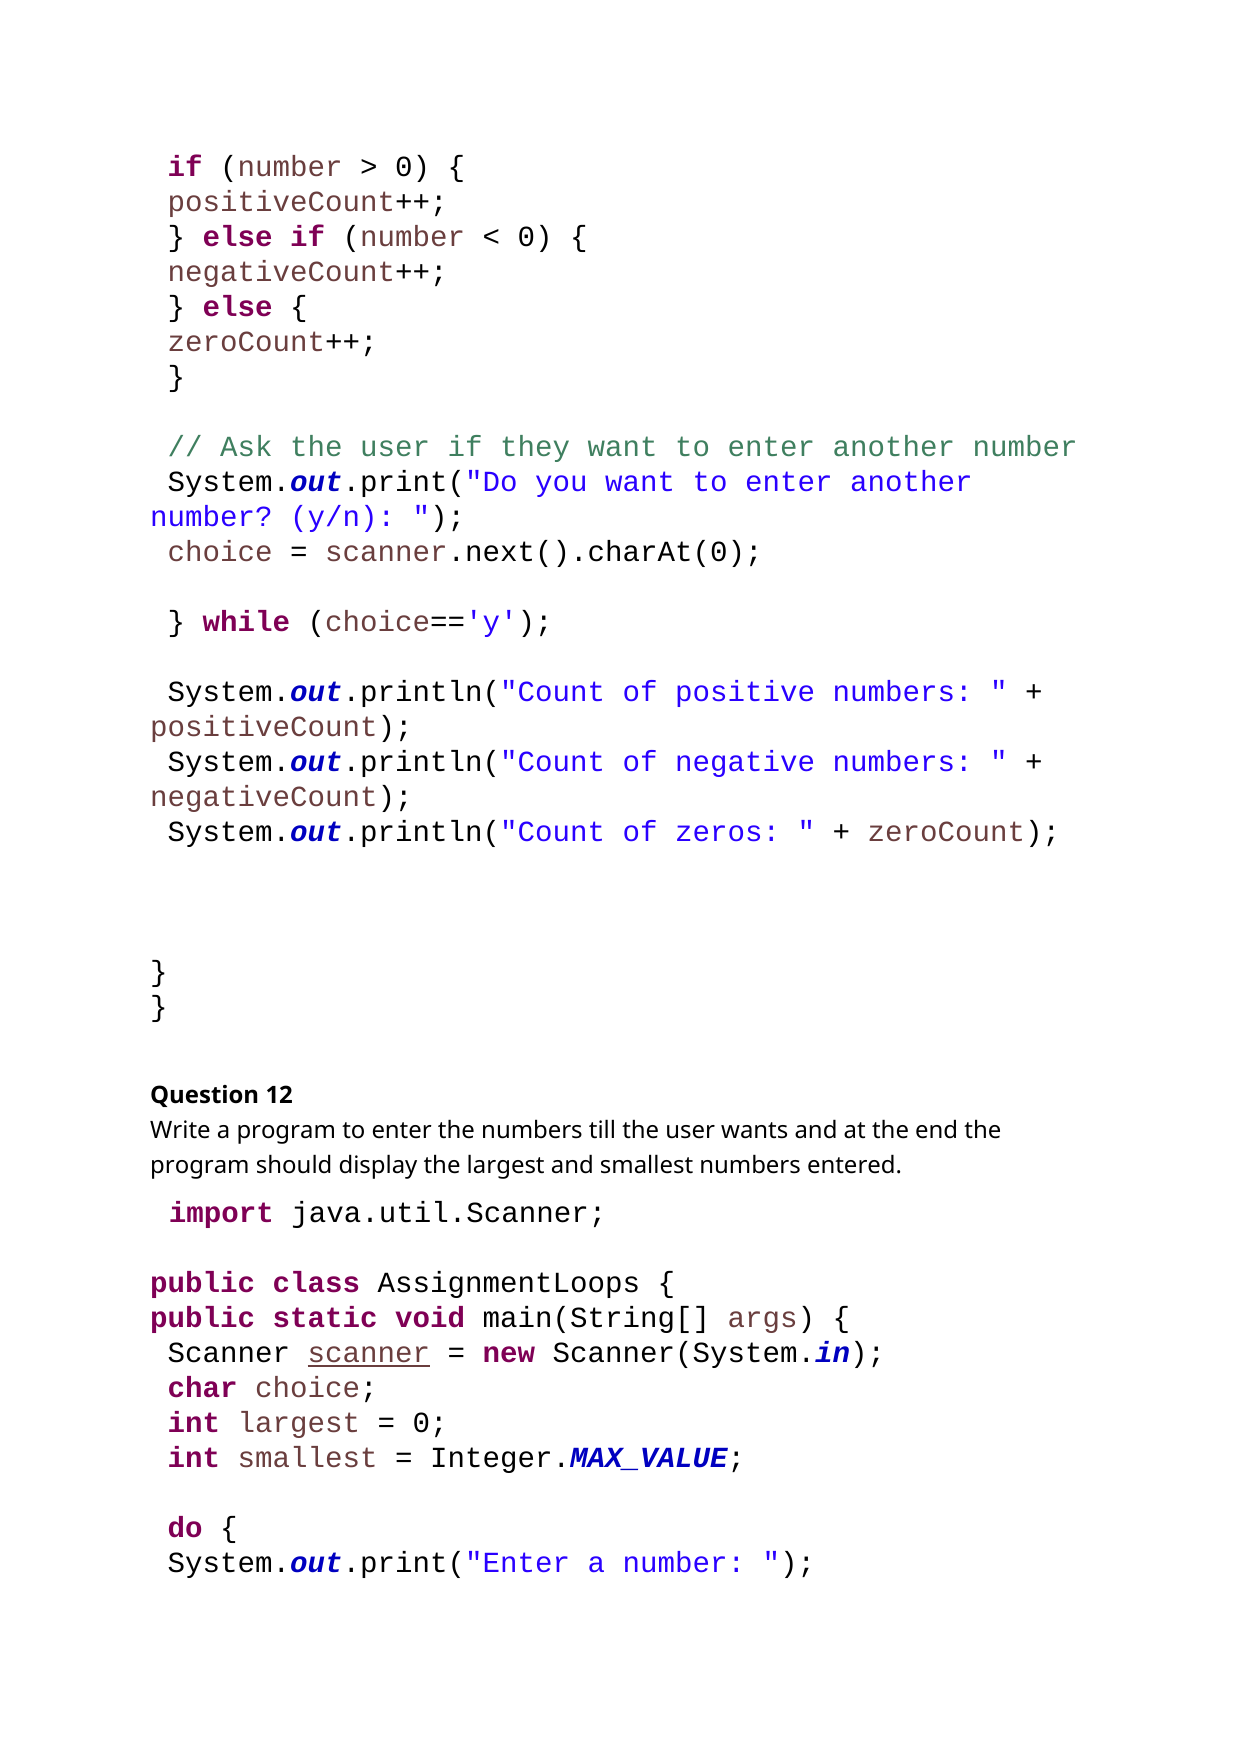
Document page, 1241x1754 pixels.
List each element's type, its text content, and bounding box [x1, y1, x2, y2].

text char choice; [150, 1371, 1090, 1406]
text Question 12 [150, 1076, 1090, 1111]
text Write a program to enter the numbers till the user wants and at the end the program should display the largest and smallest numbers entered. [150, 1111, 1090, 1181]
text Scanner scanner = new Scanner(System.in); [150, 1336, 1090, 1371]
text int largest = 0; [150, 1406, 1090, 1441]
text System.out.println("Count of positive numbers: " + positiveCount); [150, 675, 1090, 745]
text } else if (number < 0) { [150, 220, 1090, 255]
text } while (choice=='y'); [150, 605, 1090, 640]
text choice = scanner.next().charAt(0); [150, 535, 1090, 570]
text } [150, 990, 1090, 1025]
text int smallest = Integer.MAX_VALUE; [150, 1441, 1090, 1476]
text public static void main(String[] args) { [150, 1301, 1090, 1336]
text System.out.println("Count of zeros: " + zeroCount); [150, 815, 1090, 850]
text // Ask the user if they want to enter another number [150, 430, 1090, 465]
text do { [150, 1511, 1090, 1546]
text System.out.println("Count of negative numbers: " + negativeCount); [150, 745, 1090, 815]
text import java.util.Scanner; [150, 1196, 1090, 1231]
text } [150, 360, 1090, 395]
text public class AssignmentLoops { [150, 1266, 1090, 1301]
text if (number > 0) { [150, 150, 1090, 185]
text positiveCount++; [150, 185, 1090, 220]
text negativeCount++; [150, 255, 1090, 290]
text } [150, 955, 1090, 990]
text System.out.print("Do you want to enter another number? (y/n): "); [150, 465, 1090, 535]
text } else { [150, 290, 1090, 325]
text System.out.print("Enter a number: "); [150, 1546, 1090, 1581]
text zeroCount++; [150, 325, 1090, 360]
